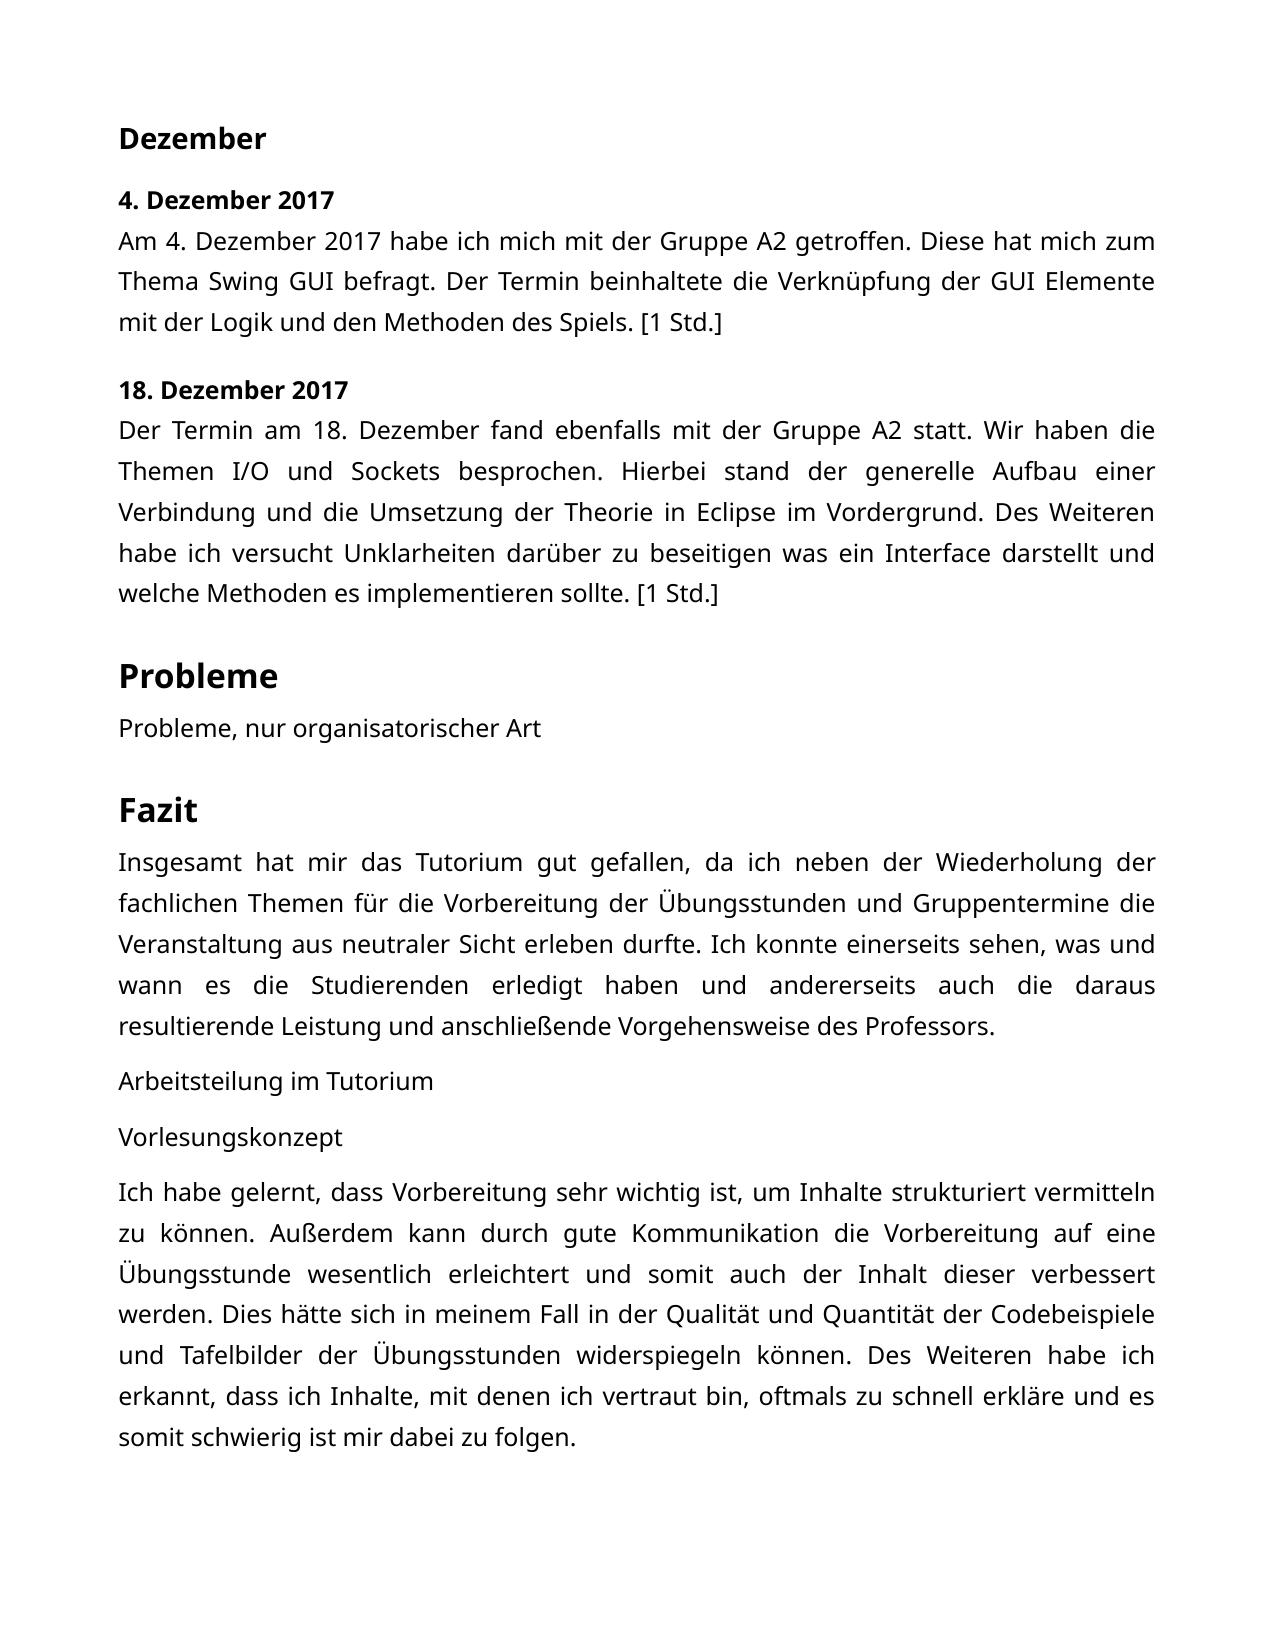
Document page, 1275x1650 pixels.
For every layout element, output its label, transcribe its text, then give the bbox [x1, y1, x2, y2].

text Ich habe gelernt, dass Vorbereitung sehr wichtig ist, um Inhalte strukturiert vermitteln zu können. Außerdem kann durch gute Kommunikation die Vorbereitung auf eine Übungsstunde wesentlich erleichtert und somit auch der Inhalt dieser verbessert werden. Dies hätte sich in meinem Fall in der Qualität und Quantität der Codebeispiele und Tafelbilder der Übungsstunden widerspiegeln können. Des Weiteren habe ich erkannt, dass ich Inhalte, mit denen ich vertraut bin, oftmals zu schnell erkläre und es somit schwierig ist mir dabei zu folgen. [118, 1174, 1157, 1454]
subtitle 4. Dezember 2017 [118, 183, 1157, 217]
subtitle 18. Dezember 2017 [118, 373, 1157, 406]
text Probleme, nur organisatorischer Art [118, 711, 1157, 744]
text Arbeitsteilung im Tutorium [118, 1064, 1157, 1098]
subtitle Fazit [118, 787, 1157, 832]
subtitle Probleme [118, 652, 1157, 698]
text Vorlesungskonzept [118, 1119, 1157, 1153]
text Der Termin am 18. Dezember fand ebenfalls mit der Gruppe A2 statt. Wir haben die Themen I/O und Sockets besprochen. Hierbei stand der generelle Aufbau einer Verbindung und die Umsetzung der Theorie in Eclipse im Vordergrund. Des Weiteren habe ich versucht Unklarheiten darüber zu beseitigen was ein Interface darstellt und welche Methoden es implementieren sollte. [1 Std.] [118, 413, 1157, 610]
subtitle Dezember [118, 118, 1157, 158]
text Am 4. Dezember 2017 habe ich mich mit der Gruppe A2 getroffen. Diese hat mich zum Thema Swing GUI befragt. Der Termin beinhaltete die Verknüpfung der GUI Elemente mit der Logik und den Methoden des Spiels. [1 Std.] [118, 223, 1157, 339]
text Insgesamt hat mir das Tutorium gut gefallen, da ich neben der Wiederholung der fachlichen Themen für die Vorbereitung der Übungsstunden und Gruppentermine die Veranstaltung aus neutraler Sicht erleben durfte. Ich konnte einerseits sehen, was und wann es die Studierenden erledigt haben und andererseits auch die daraus resultierende Leistung und anschließende Vorgehensweise des Professors. [118, 845, 1157, 1042]
